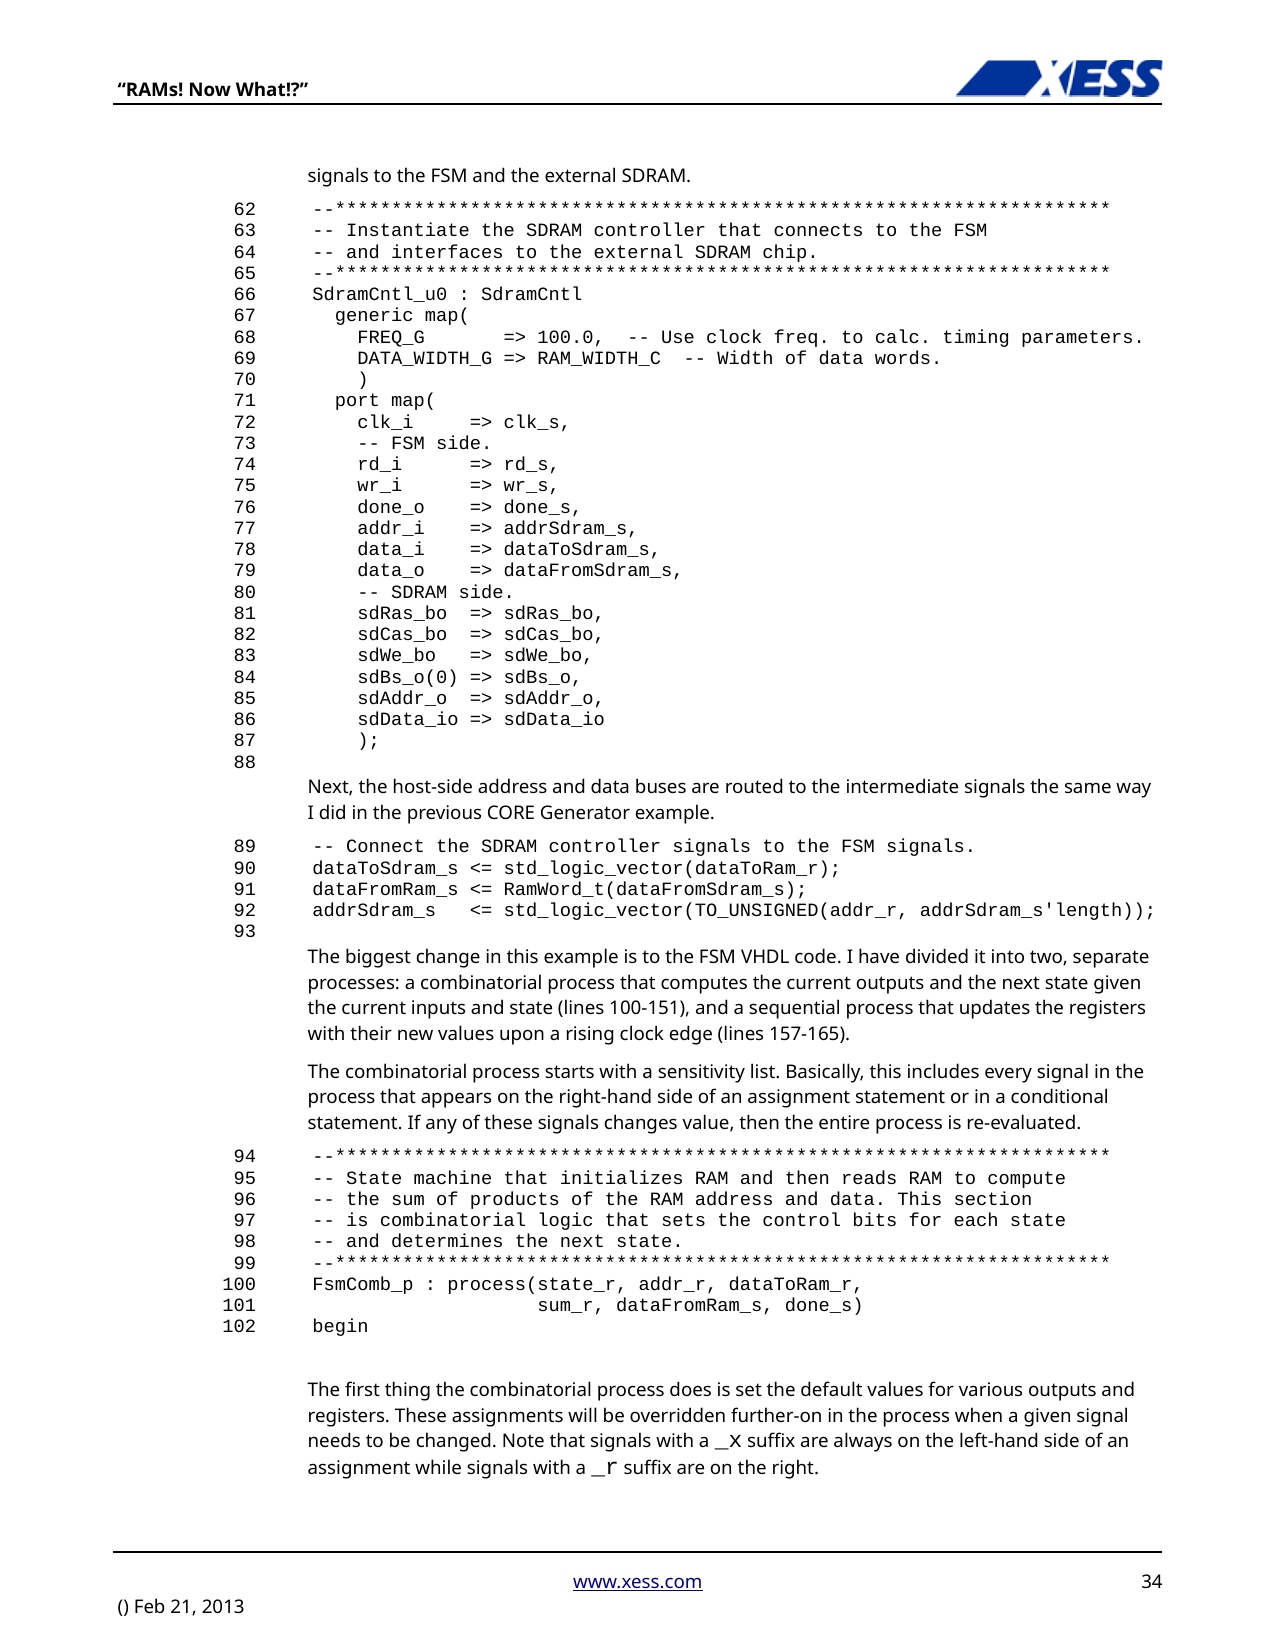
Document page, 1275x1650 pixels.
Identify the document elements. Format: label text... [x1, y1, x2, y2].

list clk_i => clk_s, [289, 412, 1162, 434]
list -- FSM side. [289, 434, 1162, 455]
list data_i => dataToSdram_s, [289, 540, 1162, 561]
list FsmComb_p : process(state_r, addr_r, dataToRam_r, [289, 1275, 1162, 1296]
list port map( [289, 391, 1162, 412]
list dataFromRam_s <= RamWord_t(dataFromSdram_s); [289, 880, 1162, 901]
list -- the sum of products of the RAM address and data. This section [289, 1190, 1162, 1211]
list sdRas_bo => sdRas_bo, [289, 604, 1162, 625]
list --********************************************************************* [289, 1147, 1162, 1168]
list sdData_io => sdData_io [289, 710, 1162, 731]
list generic map( [289, 306, 1162, 327]
list -- and interfaces to the external SDRAM chip. [289, 242, 1162, 264]
list dataToSdram_s <= std_logic_vector(dataToRam_r); [289, 858, 1162, 880]
list -- Instantiate the SDRAM controller that connects to the FSM [289, 221, 1162, 242]
text signals to the FSM and the external SDRAM. [307, 162, 1162, 187]
text Next, the host-side address and data buses are routed to the intermediate signals the same way I did in the previous CORE Generator example. [307, 774, 1162, 825]
list --********************************************************************* [289, 1253, 1162, 1275]
list rd_i => rd_s, [289, 455, 1162, 476]
text The first thing the combinatorial process does is set the default values for various outputs and registers. These assignments will be overridden further-on in the process when a given signal needs to be changed. Note that signals with a _x suffix are always on the left-hand side of an assignment while signals with a _r suffix are on the right. [307, 1376, 1162, 1481]
list sdBs_o(0) => sdBs_o, [289, 667, 1162, 689]
list addrSdram_s <= std_logic_vector(TO_UNSIGNED(addr_r, addrSdram_s'length)); [289, 901, 1162, 922]
list begin [289, 1317, 1162, 1338]
list sdCas_bo => sdCas_bo, [289, 625, 1162, 646]
list --********************************************************************* [289, 200, 1162, 221]
text The biggest change in this example is to the FSM VHDL code. I have divided it into two, separate processes: a combinatorial process that computes the current outputs and the next state given the current inputs and state (lines 100-151), and a sequential process that updates the registers with their new values upon a rising clock edge (lines 157-165). [307, 943, 1162, 1046]
list -- is combinatorial logic that sets the control bits for each state [289, 1211, 1162, 1232]
list -- Connect the SDRAM controller signals to the FSM signals. [289, 837, 1162, 858]
list -- SDRAM side. [289, 582, 1162, 604]
list SdramCntl_u0 : SdramCntl [289, 285, 1162, 306]
list -- State machine that initializes RAM and then reads RAM to compute [289, 1168, 1162, 1190]
list DATA_WIDTH_G => RAM_WIDTH_C -- Width of data words. [289, 349, 1162, 370]
list --********************************************************************* [289, 264, 1162, 285]
list wr_i => wr_s, [289, 476, 1162, 497]
list ); [289, 731, 1162, 752]
list done_o => done_s, [289, 497, 1162, 519]
list sdWe_bo => sdWe_bo, [289, 646, 1162, 667]
list addr_i => addrSdram_s, [289, 519, 1162, 540]
list ) [289, 370, 1162, 391]
list data_o => dataFromSdram_s, [289, 561, 1162, 582]
list FREQ_G => 100.0, -- Use clock freq. to calc. timing parameters. [289, 327, 1162, 349]
list sdAddr_o => sdAddr_o, [289, 689, 1162, 710]
list sum_r, dataFromRam_s, done_s) [289, 1296, 1162, 1317]
picture [955, 60, 1163, 97]
list -- and determines the next state. [289, 1232, 1162, 1253]
text The combinatorial process starts with a sensitivity list. Basically, this includes every signal in the process that appears on the right-hand side of an assignment statement or in a conditional statement. If any of these signals changes value, then the entire process is re-evaluated. [307, 1058, 1162, 1135]
